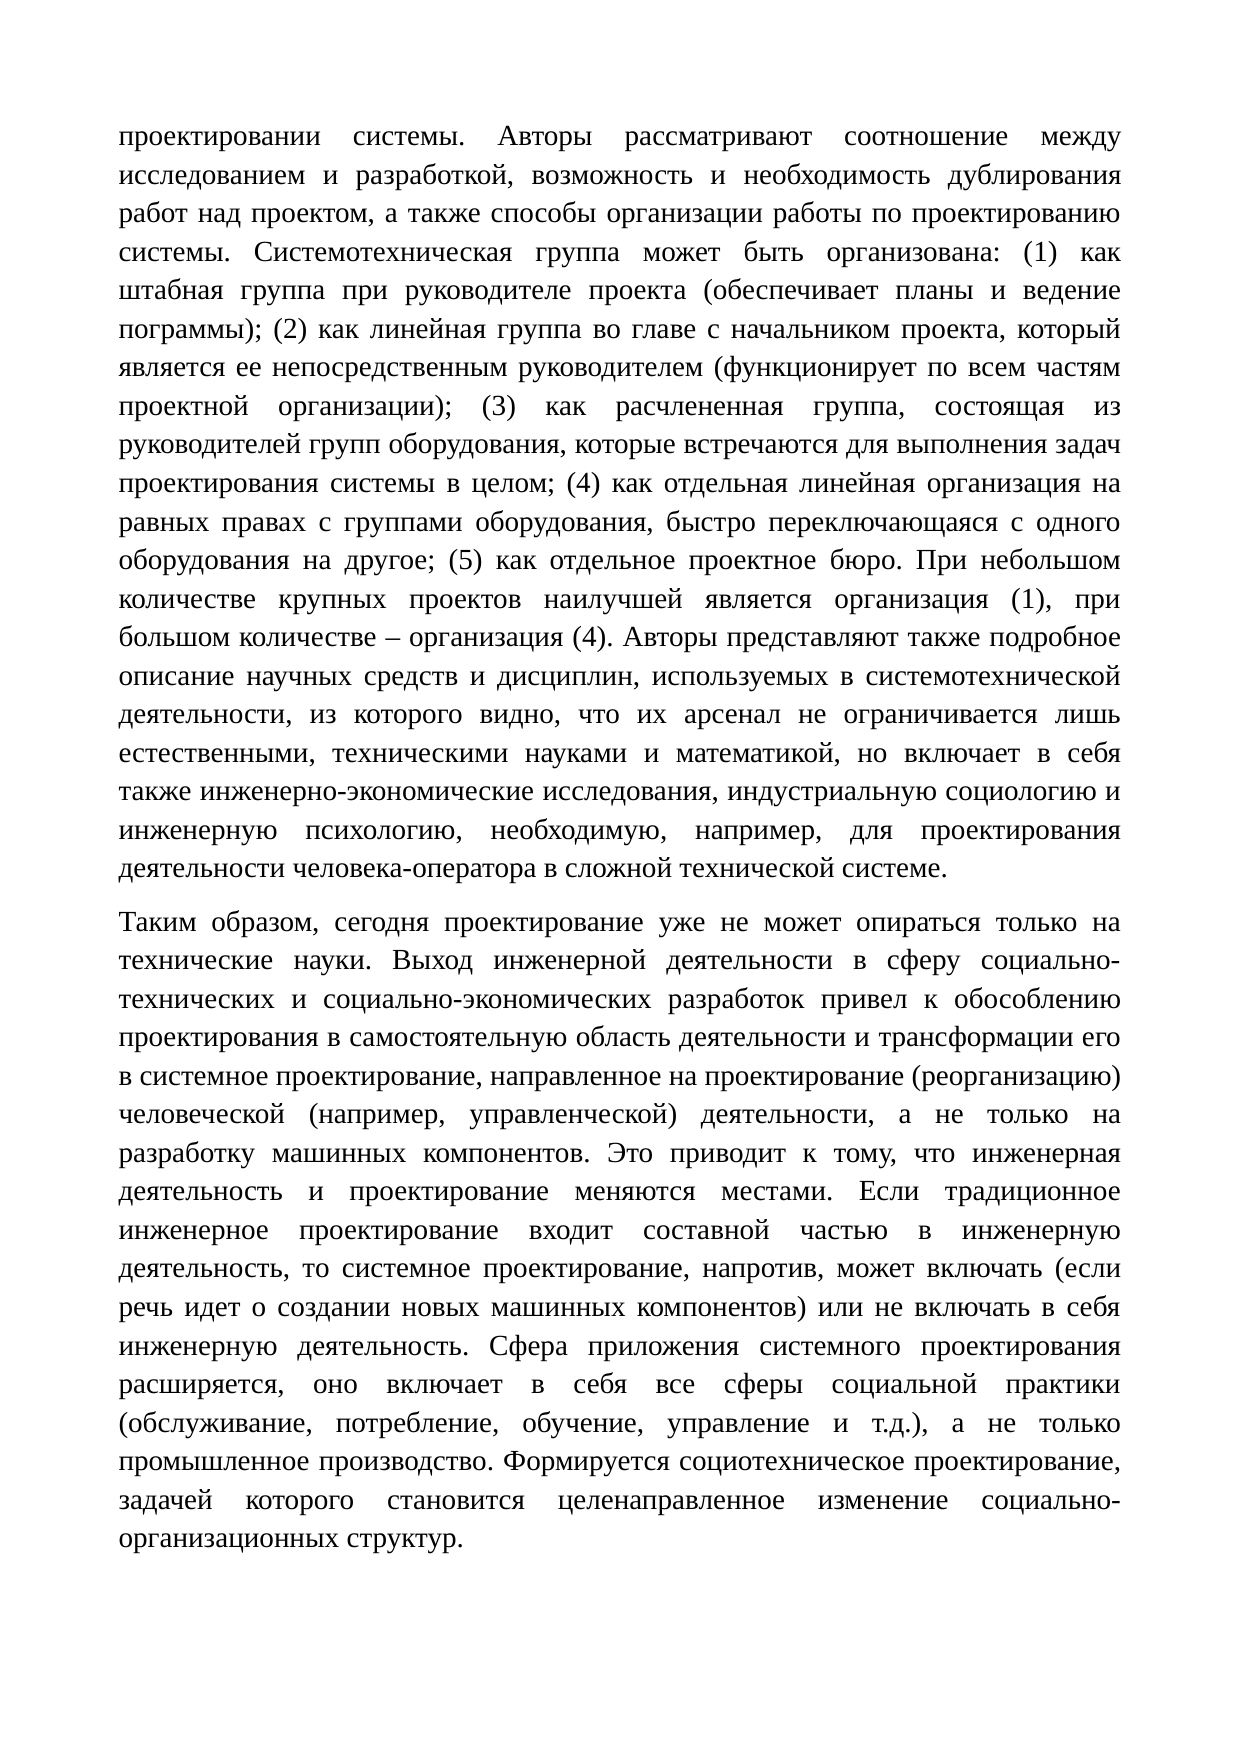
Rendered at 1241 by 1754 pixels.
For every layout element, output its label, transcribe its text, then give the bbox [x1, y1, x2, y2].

text Таким образом, сегодня проектирование уже не может опираться только на технические науки. Выход инженерной деятельности в сферу социально-технических и социально-экономических разработок привел к обособлению проектирования в самостоятельную область деятельности и трансформации его в системное проектирование, направленное на проектирование (реорганизацию) человеческой (например, управленческой) деятельности, а не только на разработку машинных компонентов. Это приводит к тому, что инженерная деятельность и проектирование меняются местами. Если традиционное инженерное проектирование входит составной частью в инженерную деятельность, то системное проектирование, напротив, может включать (если речь идет о создании новых машинных компонентов) или не включать в себя инженерную деятельность. Сфера приложения системного проектирования расширяется, оно включает в себя все сферы социальной практики (обслуживание, потребление, обучение, управление и т.д.), а не только промышленное производство. Формируется социотехническое проектирование, задачей которого становится целенаправленное изменение социально-организационных структур. [118, 904, 1122, 1554]
text проектировании системы. Авторы рассматривают соотношение между исследованием и разработкой, возможность и необходимость дублирования работ над проектом, а также способы организации работы по проектированию системы. Системотехническая группа может быть организована: (1) как штабная группа при руководителе проекта (обеспечивает планы и ведение пограммы); (2) как линейная группа во главе с начальником проекта, который является ее непосредственным руководителем (функционирует по всем частям проектной организации); (3) как расчлененная группа, состоящая из руководителей групп оборудования, которые встречаются для выполнения задач проектирования системы в целом; (4) как отдельная линейная организация на равных правах с группами оборудования, быстро переключающаяся с одного оборудования на другое; (5) как отдельное проектное бюро. При небольшом количестве крупных проектов наилучшей является организация (1), при большом количестве – организация (4). Авторы представляют также подробное описание научных средств и дисциплин, используемых в системотехнической деятельности, из которого видно, что их арсенал не ограничивается лишь естественными, техническими науками и математикой, но включает в себя также инженерно-экономические исследования, индустриальную социологию и инженерную психологию, необходимую, например, для проектирования деятельности человека-оператора в сложной технической системе. [118, 118, 1122, 884]
